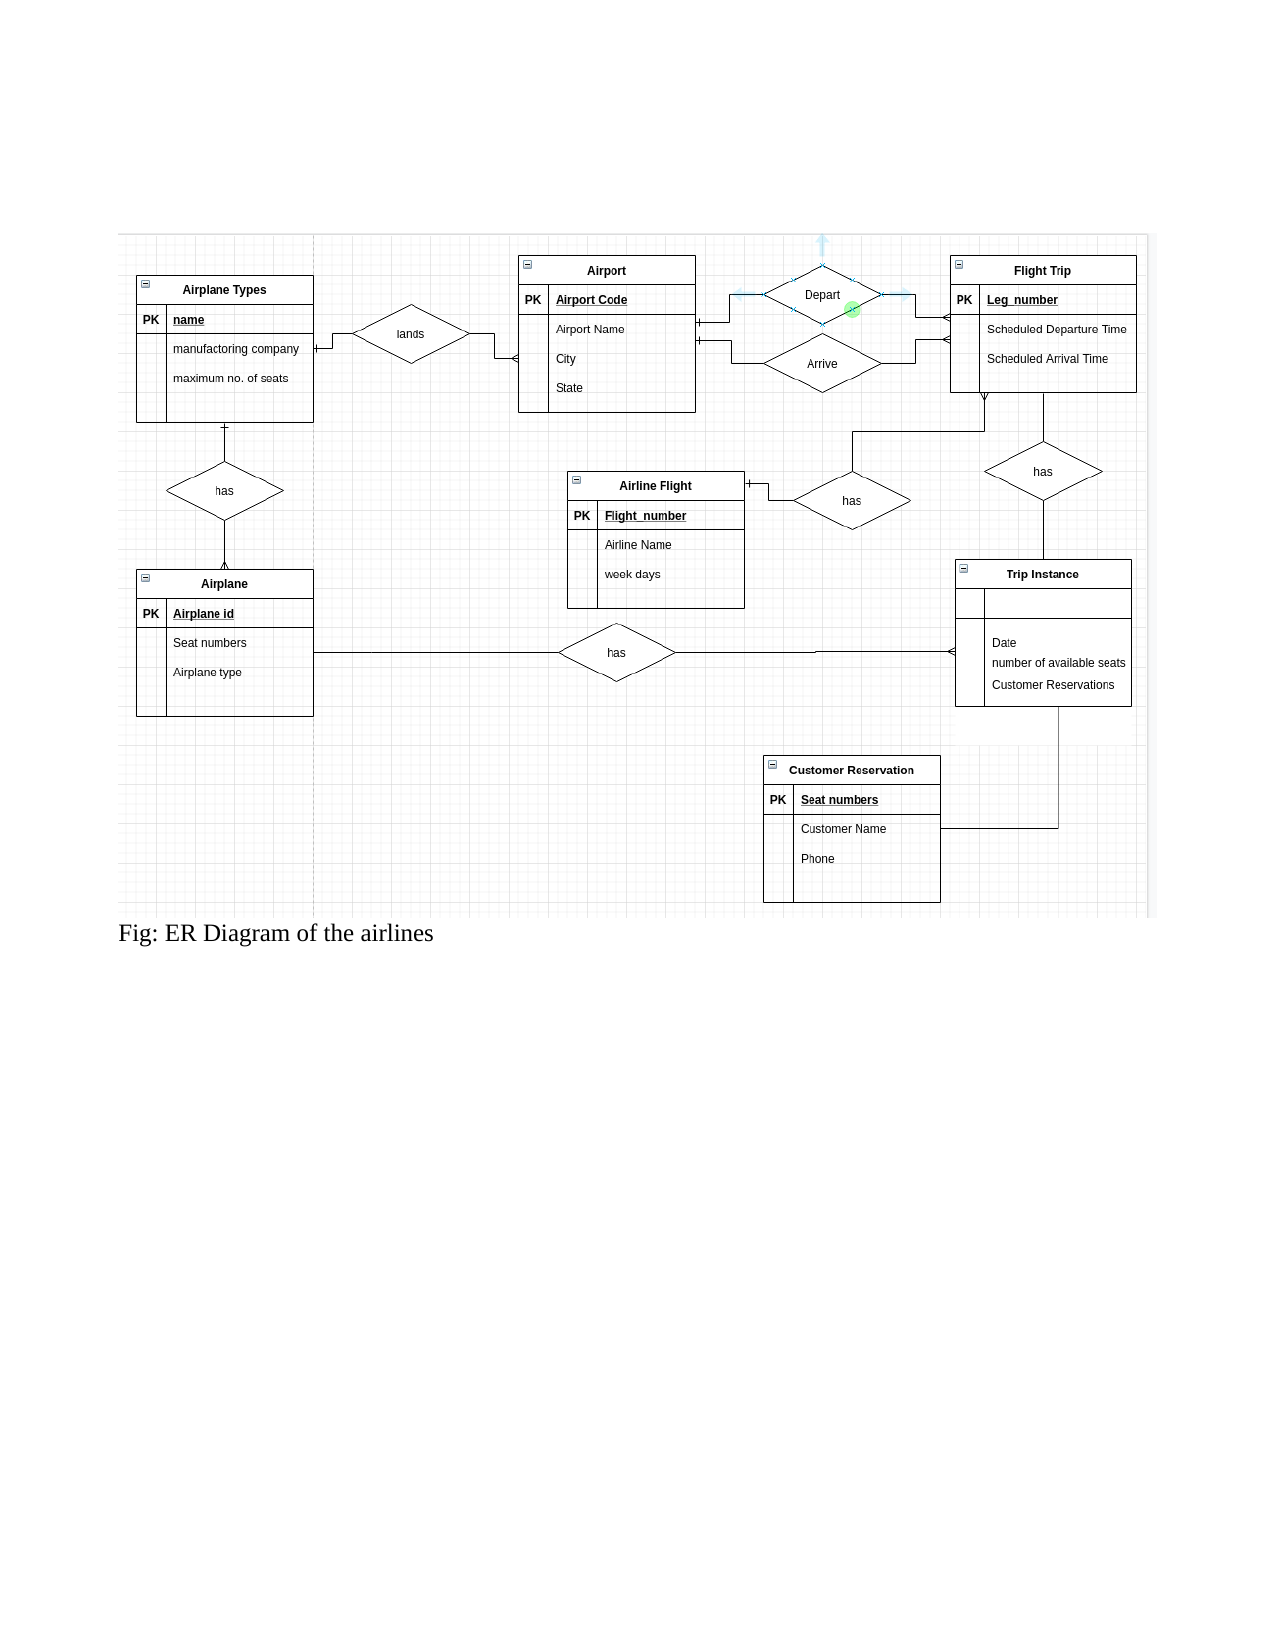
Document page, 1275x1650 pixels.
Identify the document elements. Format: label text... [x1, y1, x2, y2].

picture [118, 233, 1157, 918]
text Fig: ER Diagram of the airlines [118, 918, 1157, 947]
